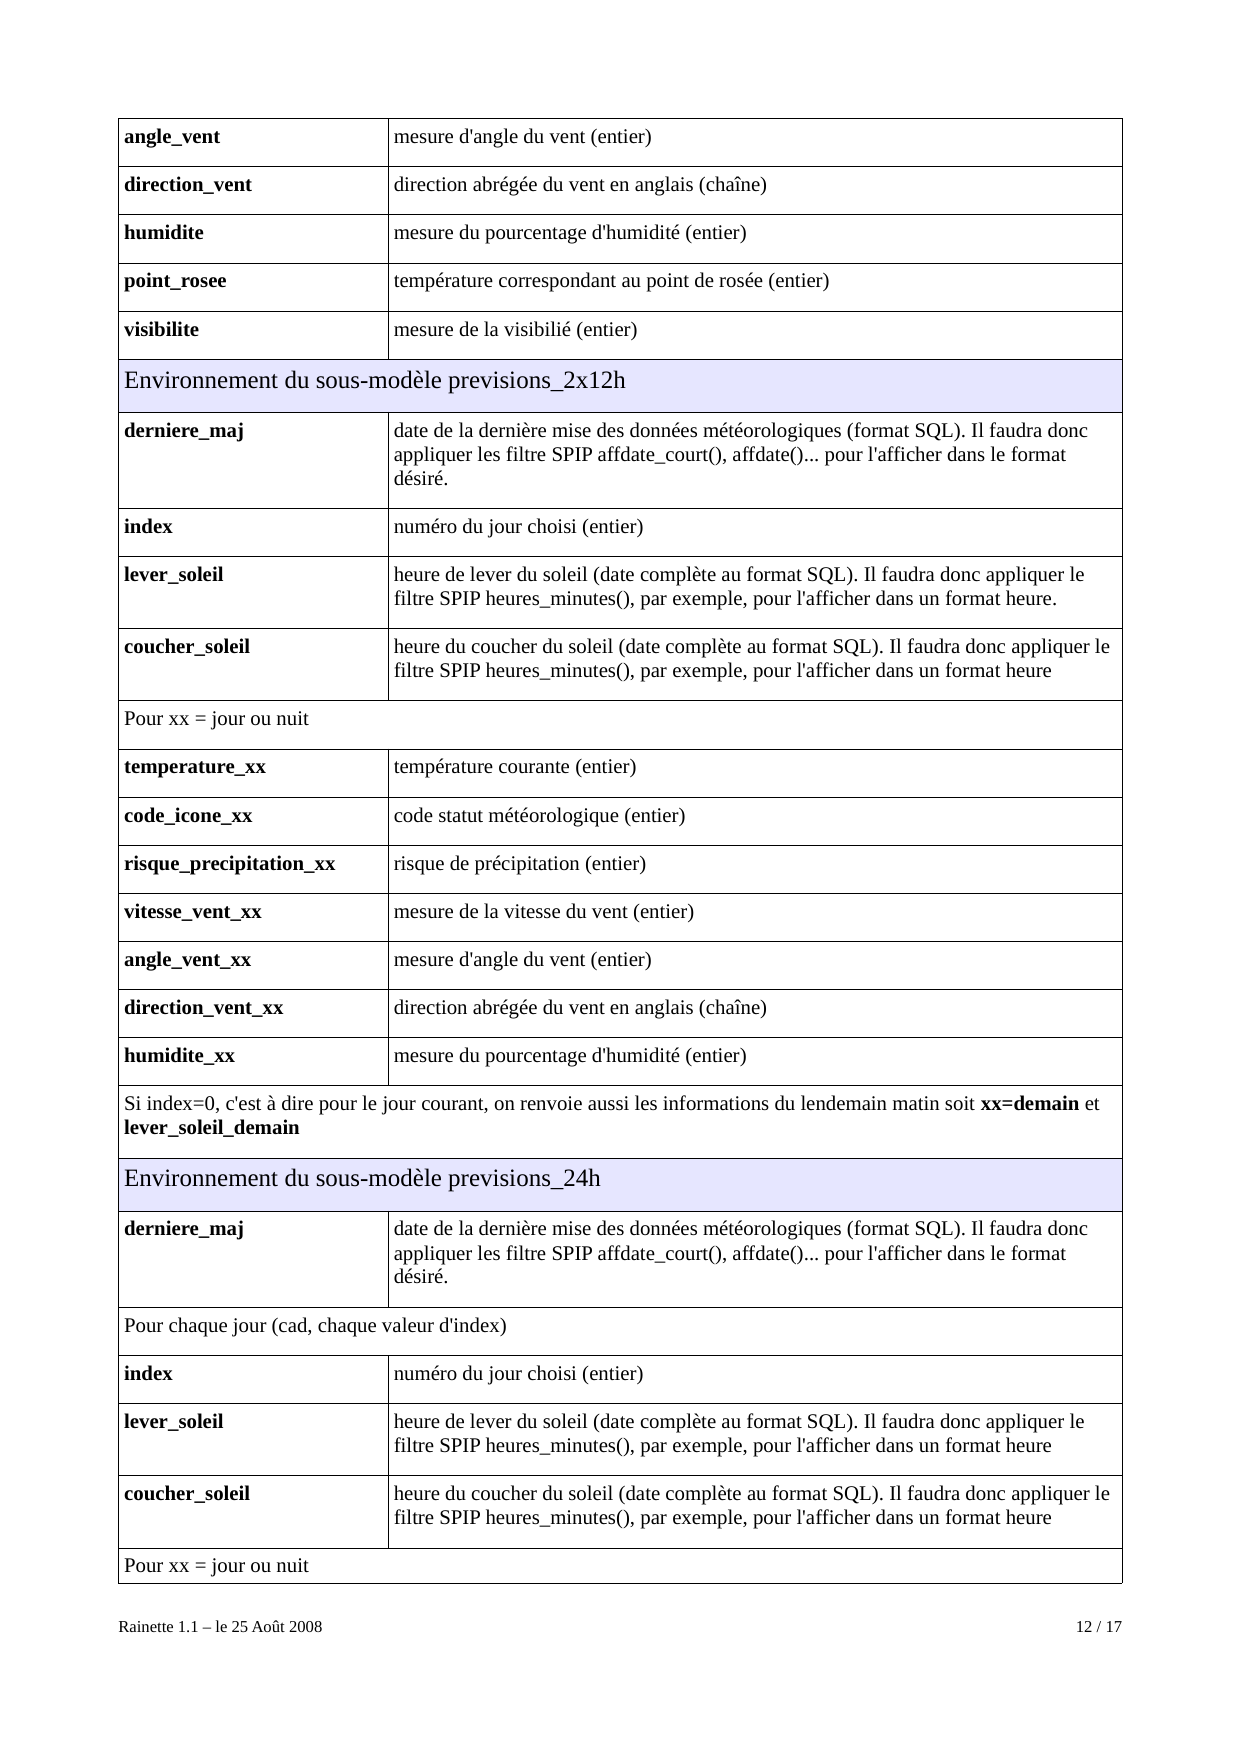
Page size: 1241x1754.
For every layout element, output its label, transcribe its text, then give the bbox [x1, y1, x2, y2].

table_cell code_icone_xx [119, 798, 388, 845]
table_cell numéro du jour choisi (entier) [389, 509, 1122, 556]
table_cell angle_vent [119, 119, 388, 166]
table_cell température correspondant au point de rosée (entier) [389, 264, 1122, 311]
table_cell direction_vent [119, 167, 388, 214]
table_cell heure de lever du soleil (date complète au format SQL). Il faudra donc appliquer le filtre SPIP heures_minutes(), par exemple, pour l'afficher dans un format heure [389, 1404, 1122, 1475]
table_cell température courante (entier) [389, 750, 1122, 797]
table_cell lever_soleil [119, 1404, 388, 1475]
table_cell lever_soleil [119, 557, 388, 628]
table_header Environnement du sous-modèle previsions_24h [119, 1159, 1122, 1211]
table_cell heure du coucher du soleil (date complète au format SQL). Il faudra donc appliquer le filtre SPIP heures_minutes(), par exemple, pour l'afficher dans un format heure [389, 1476, 1122, 1547]
table_cell index [119, 509, 388, 556]
table_cell mesure de la vitesse du vent (entier) [389, 894, 1122, 941]
table_cell temperature_xx [119, 750, 388, 797]
table_cell direction abrégée du vent en anglais (chaîne) [389, 167, 1122, 214]
table_cell direction_vent_xx [119, 990, 388, 1037]
table_cell date de la dernière mise des données météorologiques (format SQL). Il faudra donc appliquer les filtre SPIP affdate_court(), affdate()... pour l'afficher dans le format désiré. [389, 413, 1122, 508]
table_cell direction abrégée du vent en anglais (chaîne) [389, 990, 1122, 1037]
table_cell risque de précipitation (entier) [389, 846, 1122, 893]
table_cell angle_vent_xx [119, 942, 388, 989]
table_cell mesure de la visibilié (entier) [389, 312, 1122, 359]
table_cell mesure d'angle du vent (entier) [389, 119, 1122, 166]
table_cell date de la dernière mise des données météorologiques (format SQL). Il faudra donc appliquer les filtre SPIP affdate_court(), affdate()... pour l'afficher dans le format désiré. [389, 1212, 1122, 1307]
table_cell coucher_soleil [119, 629, 388, 700]
table_cell Pour xx = jour ou nuit [119, 1549, 1122, 1583]
table_cell coucher_soleil [119, 1476, 388, 1547]
table_cell visibilite [119, 312, 388, 359]
table_header Environnement du sous-modèle previsions_2x12h [119, 360, 1122, 412]
table_cell Si index=0, c'est à dire pour le jour courant, on renvoie aussi les informations du lendemain matin soit xx=demain et lever_soleil_demain [119, 1086, 1122, 1158]
table_cell humidite_xx [119, 1038, 388, 1085]
table_cell Pour xx = jour ou nuit [119, 701, 1122, 748]
table_cell mesure d'angle du vent (entier) [389, 942, 1122, 989]
table_cell point_rosee [119, 264, 388, 311]
table_cell numéro du jour choisi (entier) [389, 1356, 1122, 1403]
table_cell mesure du pourcentage d'humidité (entier) [389, 215, 1122, 262]
table_cell heure de lever du soleil (date complète au format SQL). Il faudra donc appliquer le filtre SPIP heures_minutes(), par exemple, pour l'afficher dans un format heure. [389, 557, 1122, 628]
table_cell index [119, 1356, 388, 1403]
table_cell heure du coucher du soleil (date complète au format SQL). Il faudra donc appliquer le filtre SPIP heures_minutes(), par exemple, pour l'afficher dans un format heure [389, 629, 1122, 700]
table_cell humidite [119, 215, 388, 262]
table_cell vitesse_vent_xx [119, 894, 388, 941]
table_cell derniere_maj [119, 413, 388, 508]
table_cell risque_precipitation_xx [119, 846, 388, 893]
table_cell code statut météorologique (entier) [389, 798, 1122, 845]
table_cell derniere_maj [119, 1212, 388, 1307]
table_cell Pour chaque jour (cad, chaque valeur d'index) [119, 1308, 1122, 1355]
table_cell mesure du pourcentage d'humidité (entier) [389, 1038, 1122, 1085]
